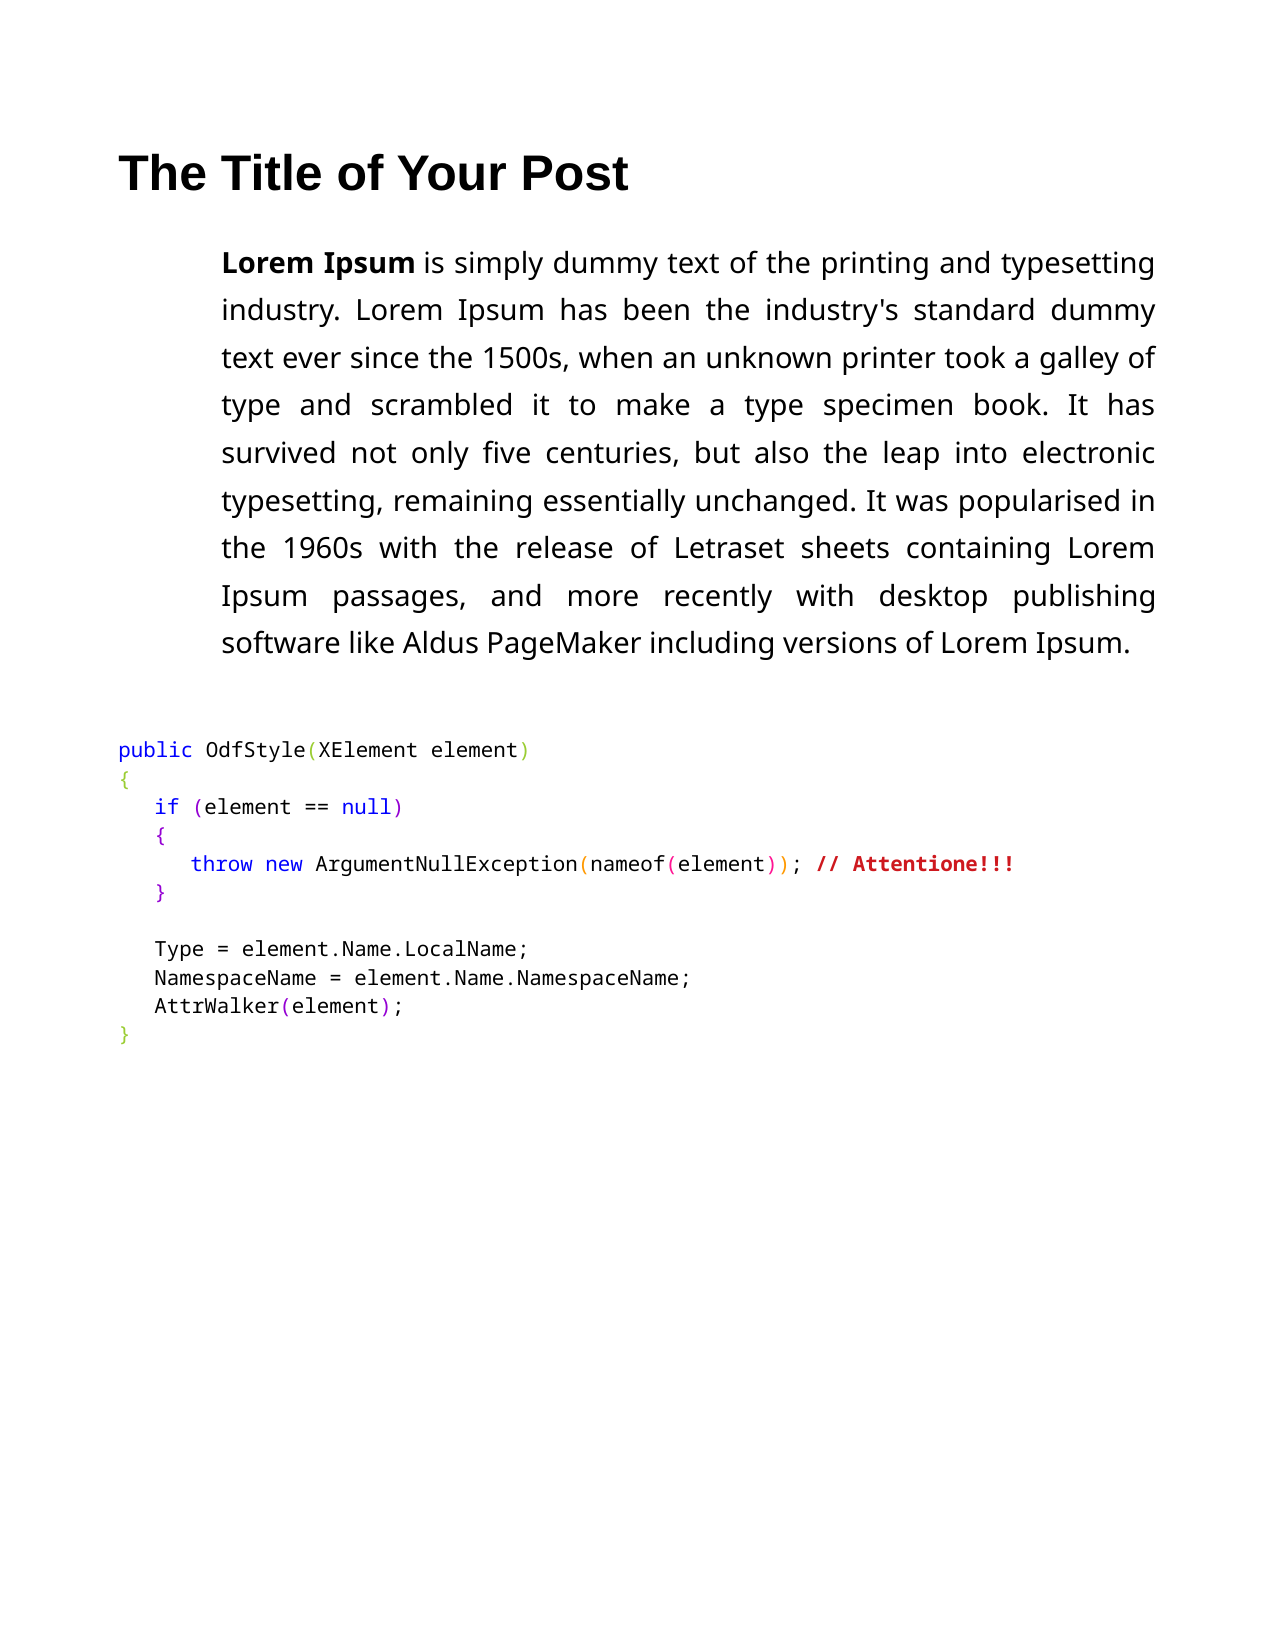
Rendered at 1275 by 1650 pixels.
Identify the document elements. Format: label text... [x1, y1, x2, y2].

subtitle The Title of Your Post [118, 143, 1157, 201]
text } [118, 1019, 1157, 1048]
text { [118, 764, 1157, 792]
text public OdfStyle(XElement element) [118, 735, 1157, 764]
text throw new ArgumentNullException(nameof(element)); // Attentione!!! [118, 849, 1157, 877]
text NamespaceName = element.Name.NamespaceName; [118, 963, 1157, 991]
text Lorem Ipsum is simply dummy text of the printing and typesetting industry. Lorem Ipsum has been the industry's standard dummy text ever since the 1500s, when an unknown printer took a galley of type and scrambled it to make a type specimen book. It has survived not only five centuries, but also the leap into electronic typesetting, remaining essentially unchanged. It was popularised in the 1960s with the release of Letraset sheets containing Lorem Ipsum passages, and more recently with desktop publishing software like Aldus PageMaker including versions of Lorem Ipsum. [221, 242, 1157, 662]
text Type = element.Name.LocalName; [118, 934, 1157, 963]
text { [118, 821, 1157, 849]
text } [118, 877, 1157, 906]
text AttrWalker(element); [118, 991, 1157, 1019]
text if (element == null) [118, 792, 1157, 821]
